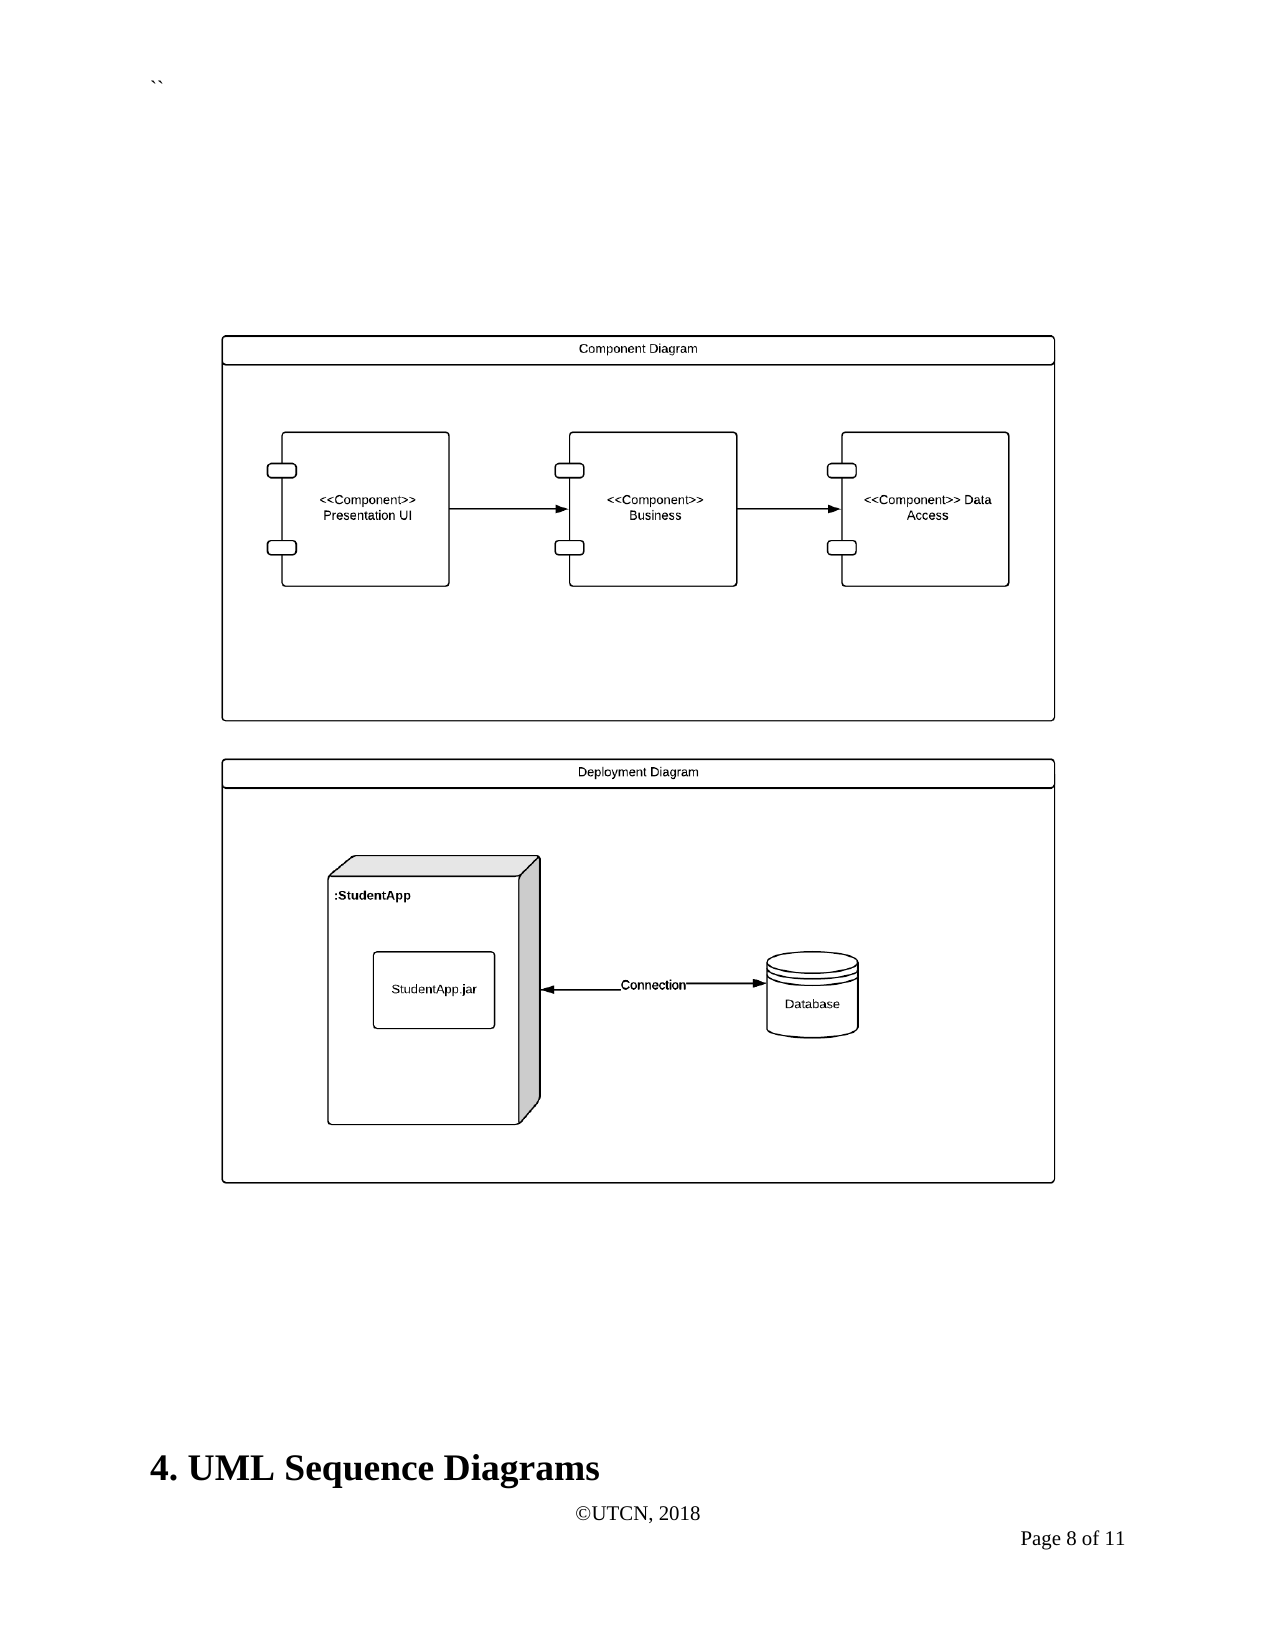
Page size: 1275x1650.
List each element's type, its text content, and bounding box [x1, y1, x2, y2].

picture [150, 150, 1125, 1412]
title 4. UML Sequence Diagrams [150, 1445, 1125, 1488]
